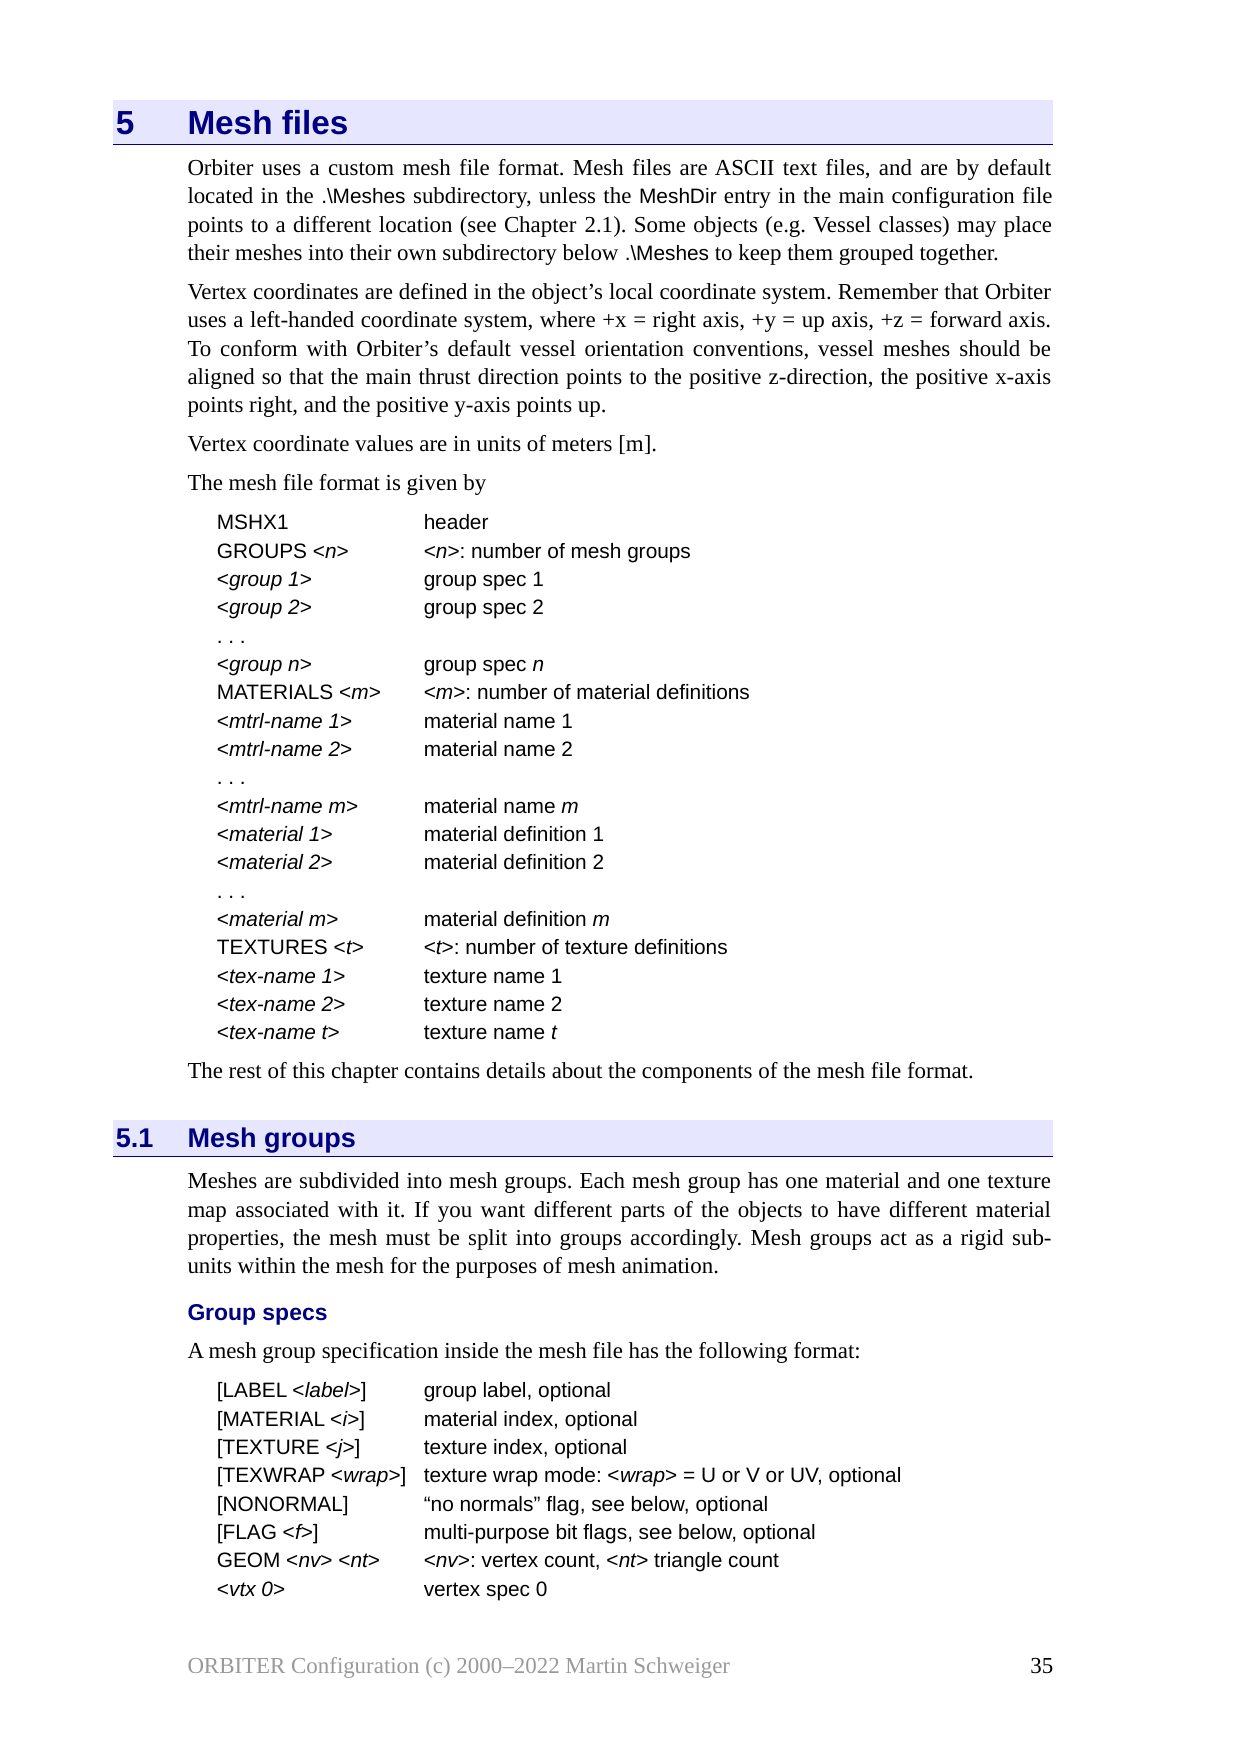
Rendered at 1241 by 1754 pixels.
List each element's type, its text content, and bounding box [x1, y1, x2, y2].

text TEXTURES <t> <t>: number of texture definitions [217, 932, 1053, 960]
text . . . [217, 762, 1053, 790]
text GEOM <nv> <nt> <nv>: vertex count, <nt> triangle count [217, 1545, 1053, 1573]
text Vertex coordinate values are in units of meters [m]. [187, 429, 1053, 457]
text [TEXTURE <j>] texture index, optional [217, 1432, 1053, 1460]
subtitle Mesh groups [113, 1120, 1053, 1156]
text <vtx 0> vertex spec 0 [217, 1573, 1053, 1602]
text <tex-name t> texture name t [217, 1017, 1053, 1045]
text . . . [217, 620, 1053, 649]
text GROUPS <n> <n>: number of mesh groups [217, 535, 1053, 564]
text <mtrl-name 1> material name 1 [217, 705, 1053, 734]
text <mtrl-name m> material name m [217, 790, 1053, 819]
text Vertex coordinates are defined in the object’s local coordinate system. Remember that Orbiter uses a left-handed coordinate system, where +x = right axis, +y = up axis, +z = forward axis. To conform with Orbiter’s default vessel orientation conventions, vessel meshes should be aligned so that the main thrust direction points to the positive z-direction, the positive x-axis points right, and the positive y-axis points up. [187, 277, 1053, 418]
text A mesh group specification inside the mesh file has the following format: [187, 1336, 1053, 1364]
text <mtrl-name 2> material name 2 [217, 734, 1053, 762]
text The mesh file format is given by [187, 468, 1053, 496]
text MATERIALS <m> <m>: number of material definitions [217, 677, 1053, 705]
text <group n> group spec n [217, 649, 1053, 677]
text <tex-name 1> texture name 1 [217, 960, 1053, 989]
text <material 2> material definition 2 [217, 847, 1053, 875]
text <material 1> material definition 1 [217, 819, 1053, 847]
text [LABEL <label>] group label, optional [217, 1375, 1053, 1403]
text <material m> material definition m [217, 904, 1053, 932]
text [TEXWRAP <wrap>] texture wrap mode: <wrap> = U or V or UV, optional [217, 1460, 1053, 1488]
text [MATERIAL <i>] material index, optional [217, 1403, 1053, 1432]
text <group 1> group spec 1 [217, 564, 1053, 592]
text Orbiter uses a custom mesh file format. Mesh files are ASCII text files, and are by default located in the .\Meshes subdirectory, unless the MeshDir entry in the main configuration file points to a different location (see Chapter 2.1). Some objects (e.g. Vessel classes) may place their meshes into their own subdirectory below .\Meshes to keep them grouped together. [187, 153, 1053, 266]
text [FLAG <f>] multi-purpose bit flags, see below, optional [217, 1517, 1053, 1545]
text . . . [217, 875, 1053, 904]
text <tex-name 2> texture name 2 [217, 989, 1053, 1017]
text [NONORMAL] “no normals” flag, see below, optional [217, 1488, 1053, 1517]
text MSHX1 header [217, 507, 1053, 535]
text The rest of this chapter contains details about the components of the mesh file format. [187, 1056, 1053, 1084]
text <group 2> group spec 2 [217, 592, 1053, 620]
subtitle Mesh files [113, 100, 1053, 144]
subtitle Group specs [187, 1299, 1053, 1326]
text Meshes are subdivided into mesh groups. Each mesh group has one material and one texture map associated with it. If you want different parts of the objects to have different material properties, the mesh must be split into groups accordingly. Mesh groups act as a rigid sub-units within the mesh for the purposes of mesh animation. [187, 1166, 1053, 1280]
